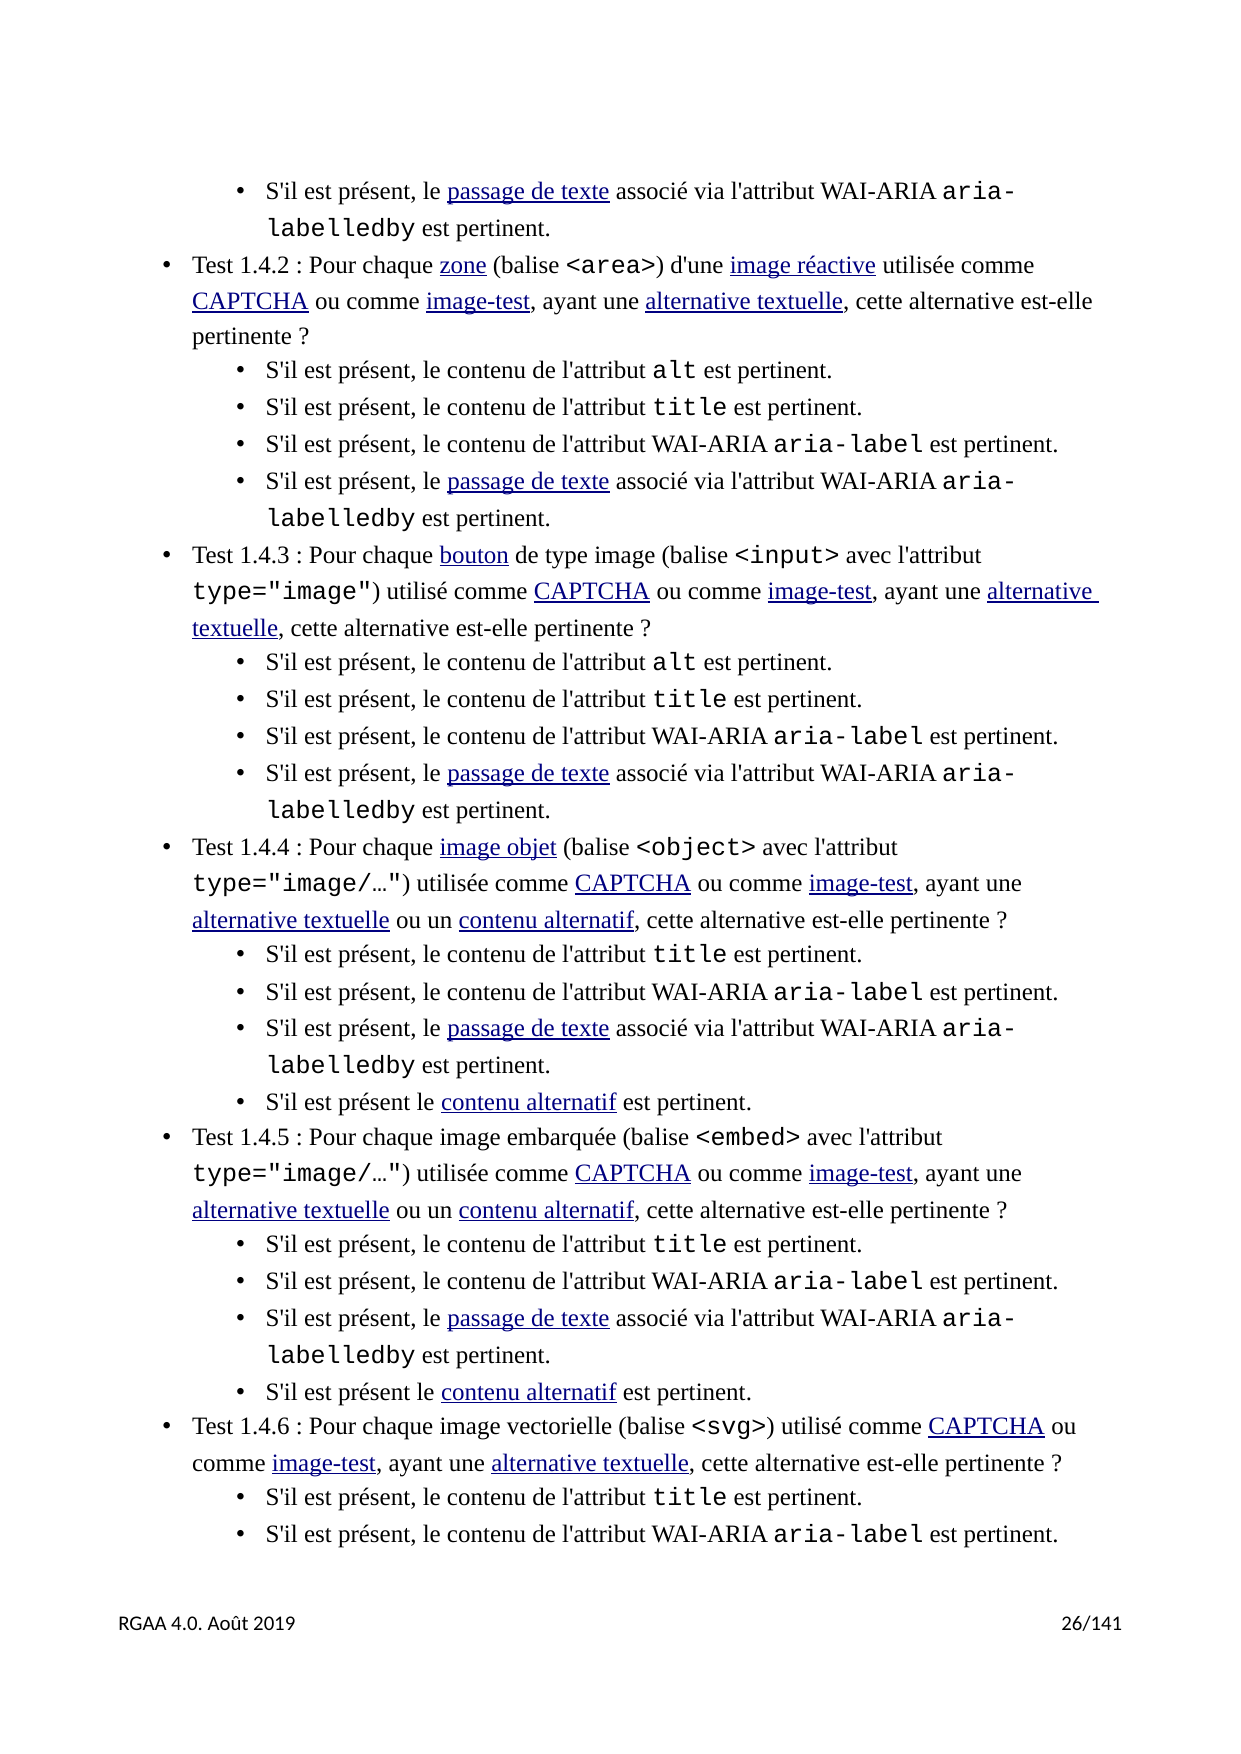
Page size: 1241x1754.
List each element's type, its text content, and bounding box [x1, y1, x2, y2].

list S'il est présent, le contenu de l'attribut title est pertinent. [236, 1229, 1122, 1260]
list S'il est présent, le contenu de l'attribut title est pertinent. [236, 939, 1122, 970]
list Test 1.4.5 : Pour chaque image embarquée (balise <embed> avec l'attribut type="image/…") utilisée comme CAPTCHA ou comme image-test, ayant une alternative textuelle ou un contenu alternatif, cette alternative est-elle pertinente ? [162, 1122, 1122, 1223]
list S'il est présent, le contenu de l'attribut title est pertinent. [236, 392, 1122, 423]
list S'il est présent, le contenu de l'attribut title est pertinent. [236, 684, 1122, 715]
list S'il est présent, le passage de texte associé via l'attribut WAI-ARIA aria-labelledby est pertinent. [236, 758, 1122, 826]
list S'il est présent, le contenu de l'attribut WAI-ARIA aria-label est pertinent. [236, 429, 1122, 460]
list S'il est présent le contenu alternatif est pertinent. [236, 1377, 1122, 1405]
list S'il est présent, le passage de texte associé via l'attribut WAI-ARIA aria-labelledby est pertinent. [236, 1013, 1122, 1081]
list S'il est présent, le passage de texte associé via l'attribut WAI-ARIA aria-labelledby est pertinent. [236, 466, 1122, 534]
list S'il est présent, le contenu de l'attribut WAI-ARIA aria-label est pertinent. [236, 1519, 1122, 1550]
list S'il est présent le contenu alternatif est pertinent. [236, 1087, 1122, 1116]
list S'il est présent, le passage de texte associé via l'attribut WAI-ARIA aria-labelledby est pertinent. [236, 176, 1122, 244]
list S'il est présent, le contenu de l'attribut WAI-ARIA aria-label est pertinent. [236, 1266, 1122, 1297]
list S'il est présent, le contenu de l'attribut alt est pertinent. [236, 355, 1122, 386]
list Test 1.4.2 : Pour chaque zone (balise <area>) d'une image réactive utilisée comme CAPTCHA ou comme image-test, ayant une alternative textuelle, cette alternative est-elle pertinente ? [162, 250, 1122, 350]
list Test 1.4.4 : Pour chaque image objet (balise <object> avec l'attribut type="image/…") utilisée comme CAPTCHA ou comme image-test, ayant une alternative textuelle ou un contenu alternatif, cette alternative est-elle pertinente ? [162, 832, 1122, 934]
list Test 1.4.3 : Pour chaque bouton de type image (balise <input> avec l'attribut type="image") utilisé comme CAPTCHA ou comme image-test, ayant une alternative textuelle, cette alternative est-elle pertinente ? [162, 540, 1122, 642]
list S'il est présent, le contenu de l'attribut title est pertinent. [236, 1482, 1122, 1513]
list Test 1.4.6 : Pour chaque image vectorielle (balise <svg>) utilisé comme CAPTCHA ou comme image-test, ayant une alternative textuelle, cette alternative est-elle pertinente ? [162, 1411, 1122, 1476]
list S'il est présent, le contenu de l'attribut WAI-ARIA aria-label est pertinent. [236, 977, 1122, 1007]
list S'il est présent, le contenu de l'attribut alt est pertinent. [236, 647, 1122, 678]
list S'il est présent, le contenu de l'attribut WAI-ARIA aria-label est pertinent. [236, 721, 1122, 752]
list S'il est présent, le passage de texte associé via l'attribut WAI-ARIA aria-labelledby est pertinent. [236, 1303, 1122, 1371]
